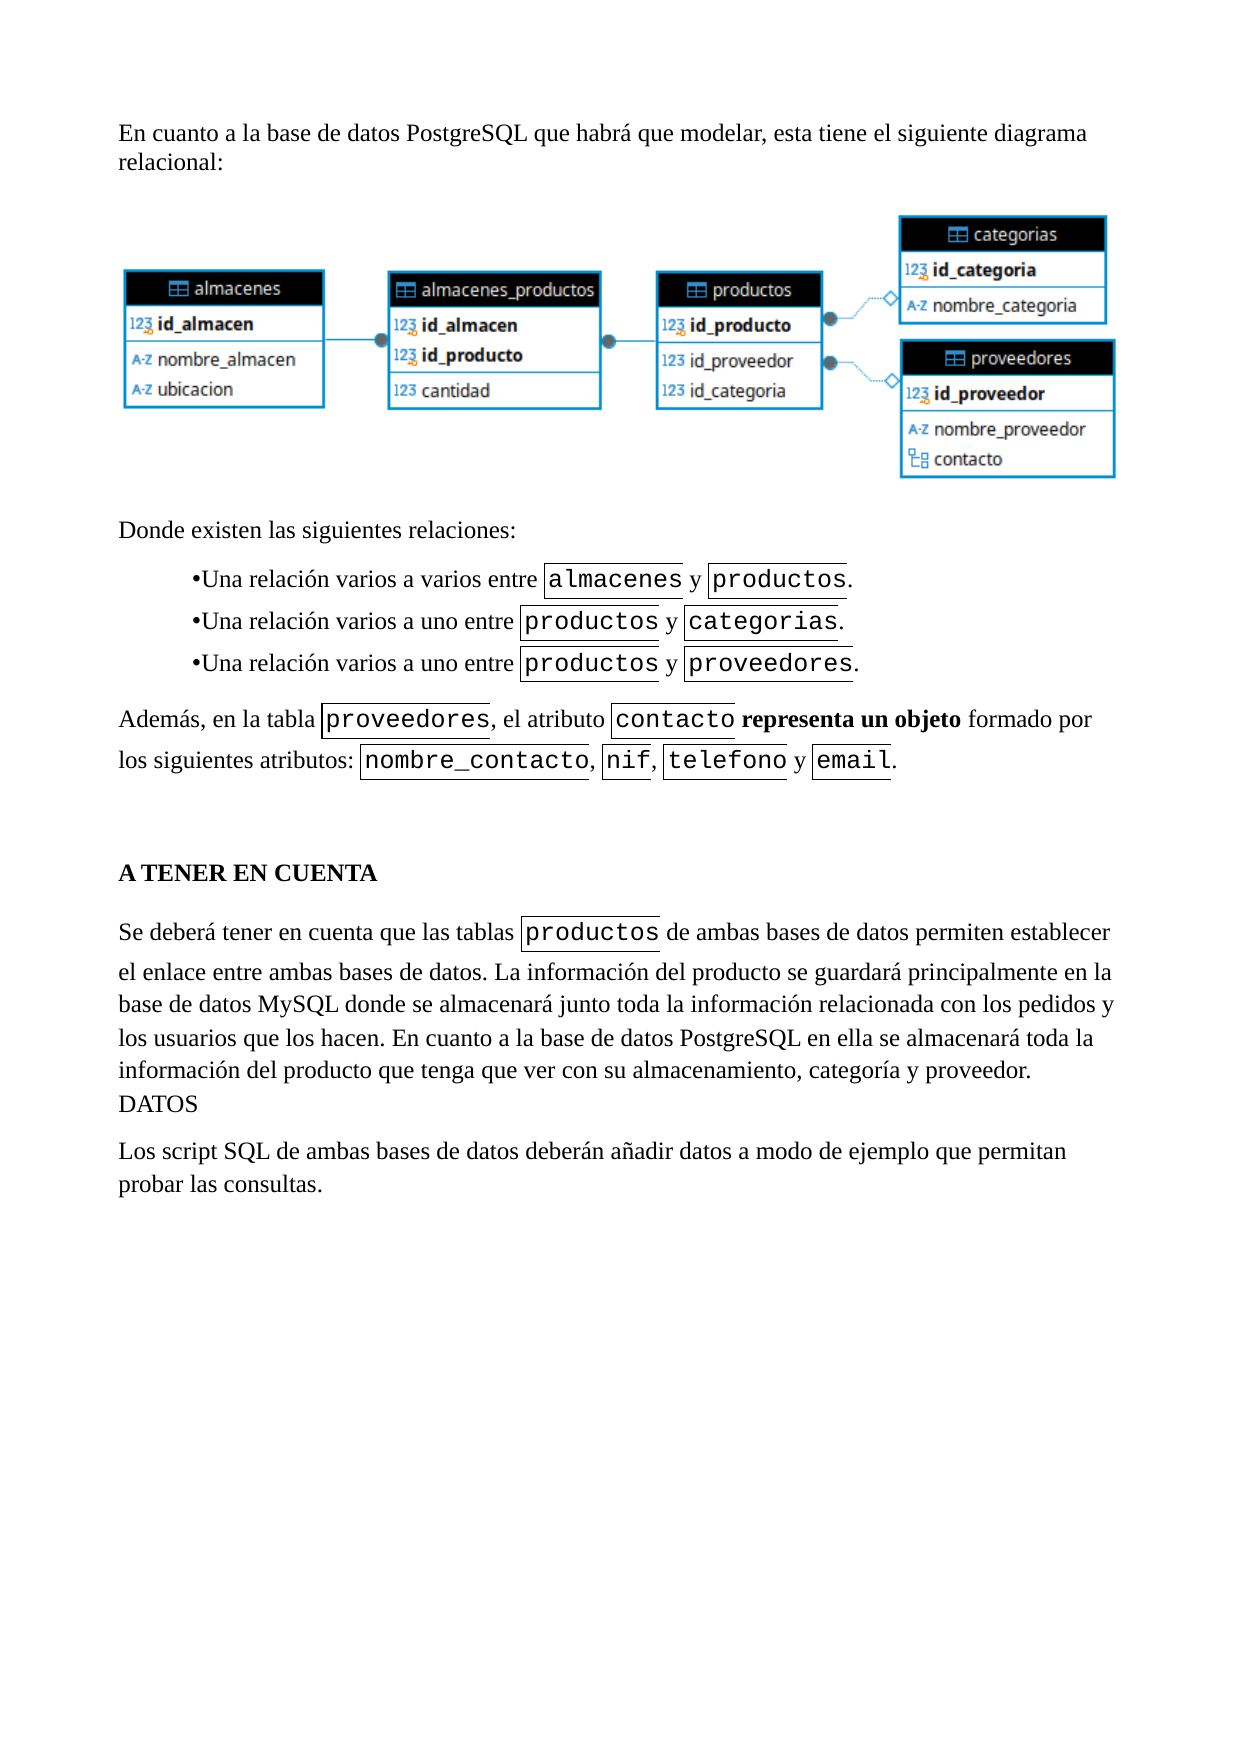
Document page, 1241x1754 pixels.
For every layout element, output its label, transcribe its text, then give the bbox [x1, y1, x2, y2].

text Donde existen las siguientes relaciones: [118, 515, 1122, 544]
picture [118, 204, 1123, 487]
list productos y [521, 646, 684, 682]
text En cuanto a la base de datos PostgreSQL que habrá que modelar, esta tiene el siguiente diagrama relacional: [118, 118, 1122, 176]
list Una relación varios a varios entre [118, 563, 544, 599]
list proveedores. [685, 646, 1122, 682]
text Los script SQL de ambas bases de datos deberán añadir datos a modo de ejemplo que permitan probar las consultas. [118, 1136, 1122, 1198]
list almacenes y [545, 563, 708, 599]
text a tener en cuenta [118, 858, 1122, 887]
list Una relación varios a uno entre productos y categorias. [118, 604, 1122, 641]
text Además, en la tabla proveedores, el atributo contacto representa un objeto formado por los siguientes atributos: nombre_contacto, nif, telefono y email. [118, 702, 1122, 780]
text datos [118, 1089, 1122, 1117]
list productos. [709, 563, 1122, 599]
list Una relación varios a uno entre [118, 646, 520, 682]
text Se deberá tener en cuenta que las tablas productos de ambas bases de datos permiten establecer el enlace entre ambas bases de datos. La información del producto se guardará principalmente en la base de datos MySQL donde se almacenará junto toda la información relacionada con los pedidos y los usuarios que los hacen. En cuanto a la base de datos PostgreSQL en ella se almacenará toda la información del producto que tenga que ver con su almacenamiento, categoría y proveedor. [118, 916, 1122, 1084]
